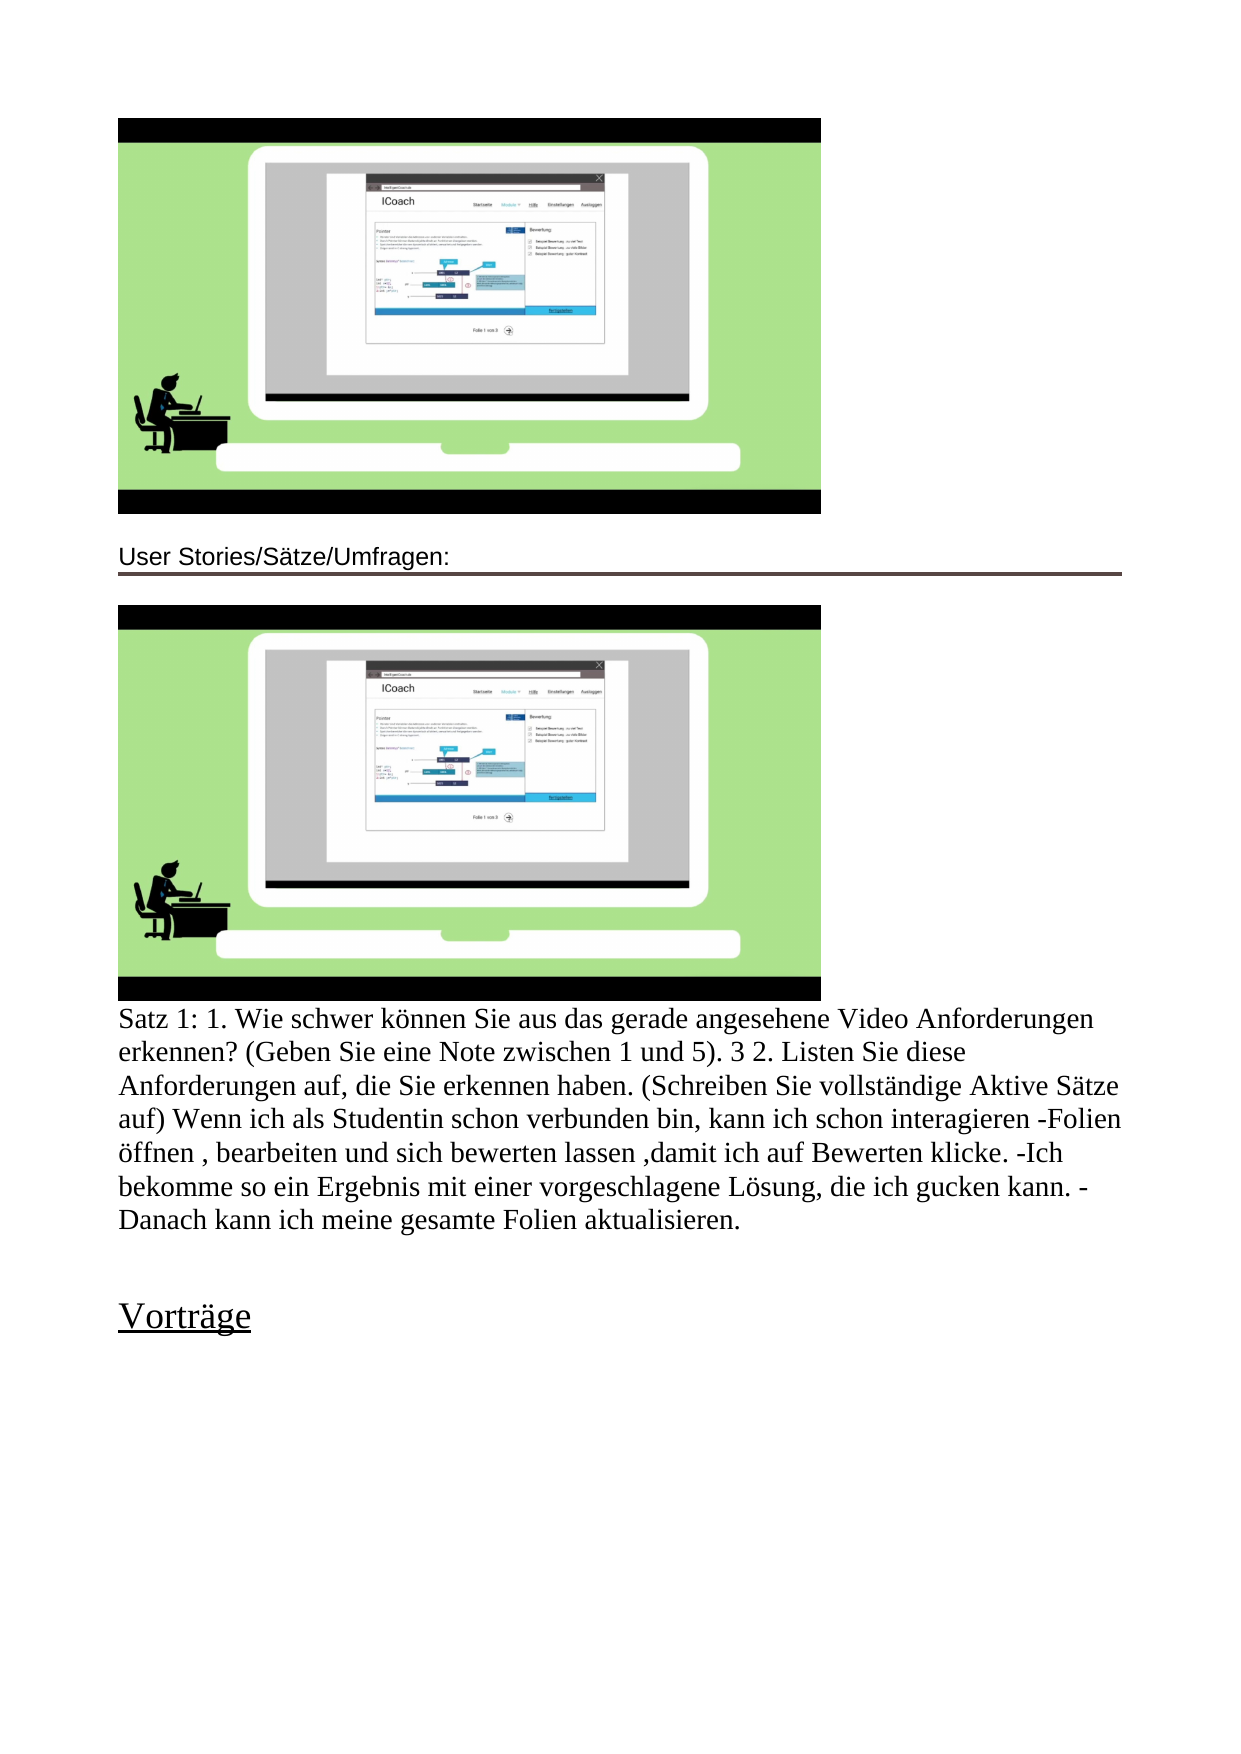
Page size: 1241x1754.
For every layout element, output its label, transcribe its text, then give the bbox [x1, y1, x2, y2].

picture [118, 605, 821, 1001]
text User Stories/Sätze/Umfragen: [118, 542, 1122, 572]
picture [118, 118, 821, 514]
text Satz 1: 1. Wie schwer können Sie aus das gerade angesehene Video Anforderungen erkennen? (Geben Sie eine Note zwischen 1 und 5). 3 2. Listen Sie diese Anforderungen auf, die Sie erkennen haben. (Schreiben Sie vollständige Aktive Sätze auf) Wenn ich als Studentin schon verbunden bin, kann ich schon interagieren -Folien öffnen , bearbeiten und sich bewerten lassen ,damit ich auf Bewerten klicke. -Ich bekomme so ein Ergebnis mit einer vorgeschlagene Lösung, die ich gucken kann. -Danach kann ich meine gesamte Folien aktualisieren. [118, 1001, 1122, 1236]
subtitle Vorträge [118, 1293, 1122, 1336]
